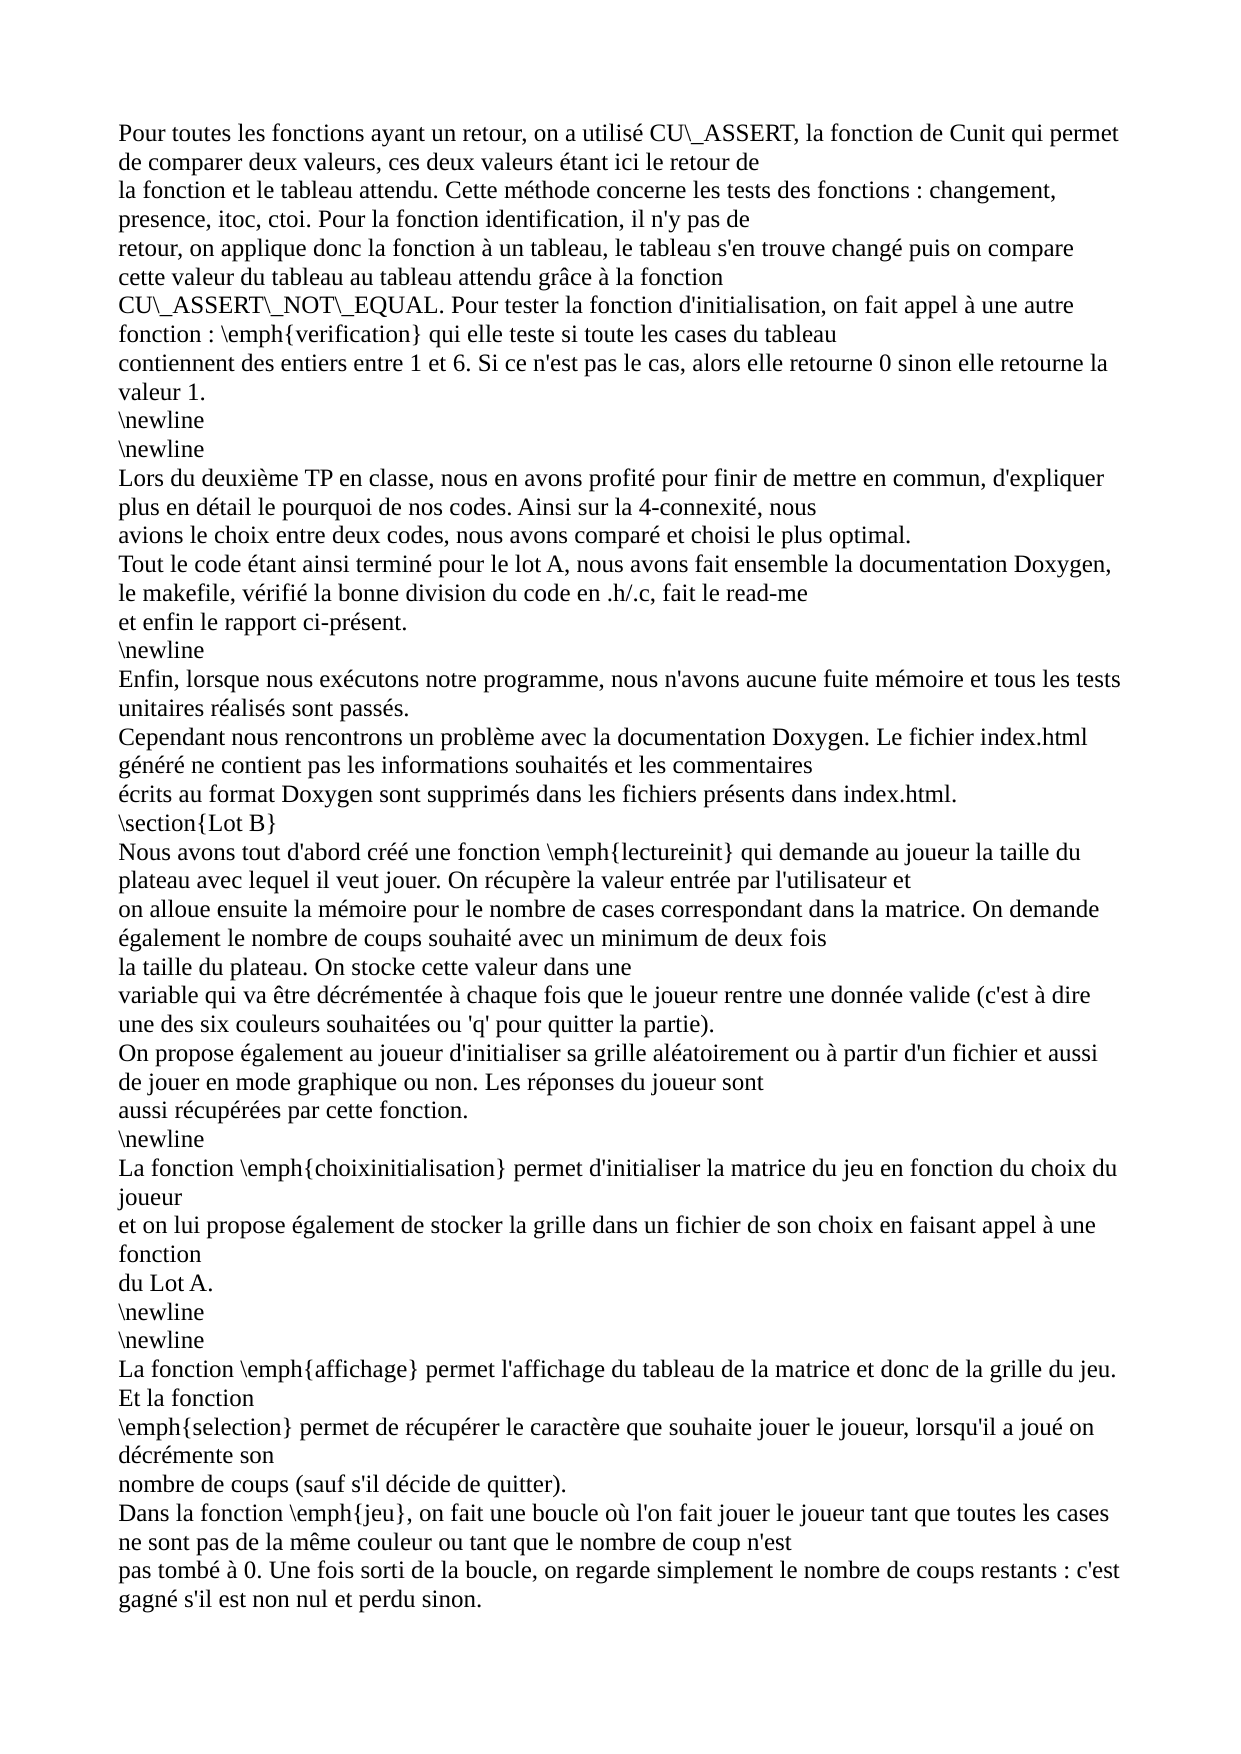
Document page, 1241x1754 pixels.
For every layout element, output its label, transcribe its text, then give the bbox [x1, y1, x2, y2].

text \newline [118, 1297, 1122, 1326]
text Nous avons tout d'abord créé une fonction \emph{lectureinit} qui demande au joueur la taille du plateau avec lequel il veut jouer. On récupère la valeur entrée par l'utilisateur et [118, 837, 1122, 894]
text retour, on applique donc la fonction à un tableau, le tableau s'en trouve changé puis on compare cette valeur du tableau au tableau attendu grâce à la fonction [118, 233, 1122, 291]
text aussi récupérées par cette fonction. [118, 1096, 1122, 1124]
text Pour toutes les fonctions ayant un retour, on a utilisé CU\_ASSERT, la fonction de Cunit qui permet de comparer deux valeurs, ces deux valeurs étant ici le retour de [118, 118, 1122, 176]
text du Lot A. [118, 1268, 1122, 1297]
text \section{Lot B} [118, 808, 1122, 837]
text \emph{selection} permet de récupérer le caractère que souhaite jouer le joueur, lorsqu'il a joué on décrémente son [118, 1412, 1122, 1469]
text \newline [118, 434, 1122, 463]
text \newline [118, 1124, 1122, 1153]
text on alloue ensuite la mémoire pour le nombre de cases correspondant dans la matrice. On demande également le nombre de coups souhaité avec un minimum de deux fois [118, 894, 1122, 952]
text Enfin, lorsque nous exécutons notre programme, nous n'avons aucune fuite mémoire et tous les tests unitaires réalisés sont passés. [118, 664, 1122, 722]
text et on lui propose également de stocker la grille dans un fichier de son choix en faisant appel à une fonction [118, 1211, 1122, 1268]
text nombre de coups (sauf s'il décide de quitter). [118, 1469, 1122, 1498]
text Lors du deuxième TP en classe, nous en avons profité pour finir de mettre en commun, d'expliquer plus en détail le pourquoi de nos codes. Ainsi sur la 4-connexité, nous [118, 463, 1122, 521]
text \newline [118, 636, 1122, 664]
text Tout le code étant ainsi terminé pour le lot A, nous avons fait ensemble la documentation Doxygen, le makefile, vérifié la bonne division du code en .h/.c, fait le read-me [118, 549, 1122, 607]
text Cependant nous rencontrons un problème avec la documentation Doxygen. Le fichier index.html généré ne contient pas les informations souhaités et les commentaires [118, 722, 1122, 779]
text pas tombé à 0. Une fois sorti de la boucle, on regarde simplement le nombre de coups restants : c'est gagné s'il est non nul et perdu sinon. [118, 1556, 1122, 1613]
text la fonction et le tableau attendu. Cette méthode concerne les tests des fonctions : changement, presence, itoc, ctoi. Pour la fonction identification, il n'y pas de [118, 176, 1122, 233]
text Dans la fonction \emph{jeu}, on fait une boucle où l'on fait jouer le joueur tant que toutes les cases ne sont pas de la même couleur ou tant que le nombre de coup n'est [118, 1498, 1122, 1556]
text \newline [118, 1326, 1122, 1354]
text CU\_ASSERT\_NOT\_EQUAL. Pour tester la fonction d'initialisation, on fait appel à une autre fonction : \emph{verification} qui elle teste si toute les cases du tableau [118, 291, 1122, 348]
text la taille du plateau. On stocke cette valeur dans une [118, 952, 1122, 981]
text et enfin le rapport ci-présent. [118, 607, 1122, 636]
text \newline [118, 406, 1122, 434]
text On propose également au joueur d'initialiser sa grille aléatoirement ou à partir d'un fichier et aussi de jouer en mode graphique ou non. Les réponses du joueur sont [118, 1038, 1122, 1096]
text avions le choix entre deux codes, nous avons comparé et choisi le plus optimal. [118, 521, 1122, 549]
text La fonction \emph{choixinitialisation} permet d'initialiser la matrice du jeu en fonction du choix du joueur [118, 1153, 1122, 1211]
text écrits au format Doxygen sont supprimés dans les fichiers présents dans index.html. [118, 779, 1122, 808]
text contiennent des entiers entre 1 et 6. Si ce n'est pas le cas, alors elle retourne 0 sinon elle retourne la valeur 1. [118, 348, 1122, 406]
text La fonction \emph{affichage} permet l'affichage du tableau de la matrice et donc de la grille du jeu. Et la fonction [118, 1354, 1122, 1412]
text variable qui va être décrémentée à chaque fois que le joueur rentre une donnée valide (c'est à dire une des six couleurs souhaitées ou 'q' pour quitter la partie). [118, 981, 1122, 1038]
